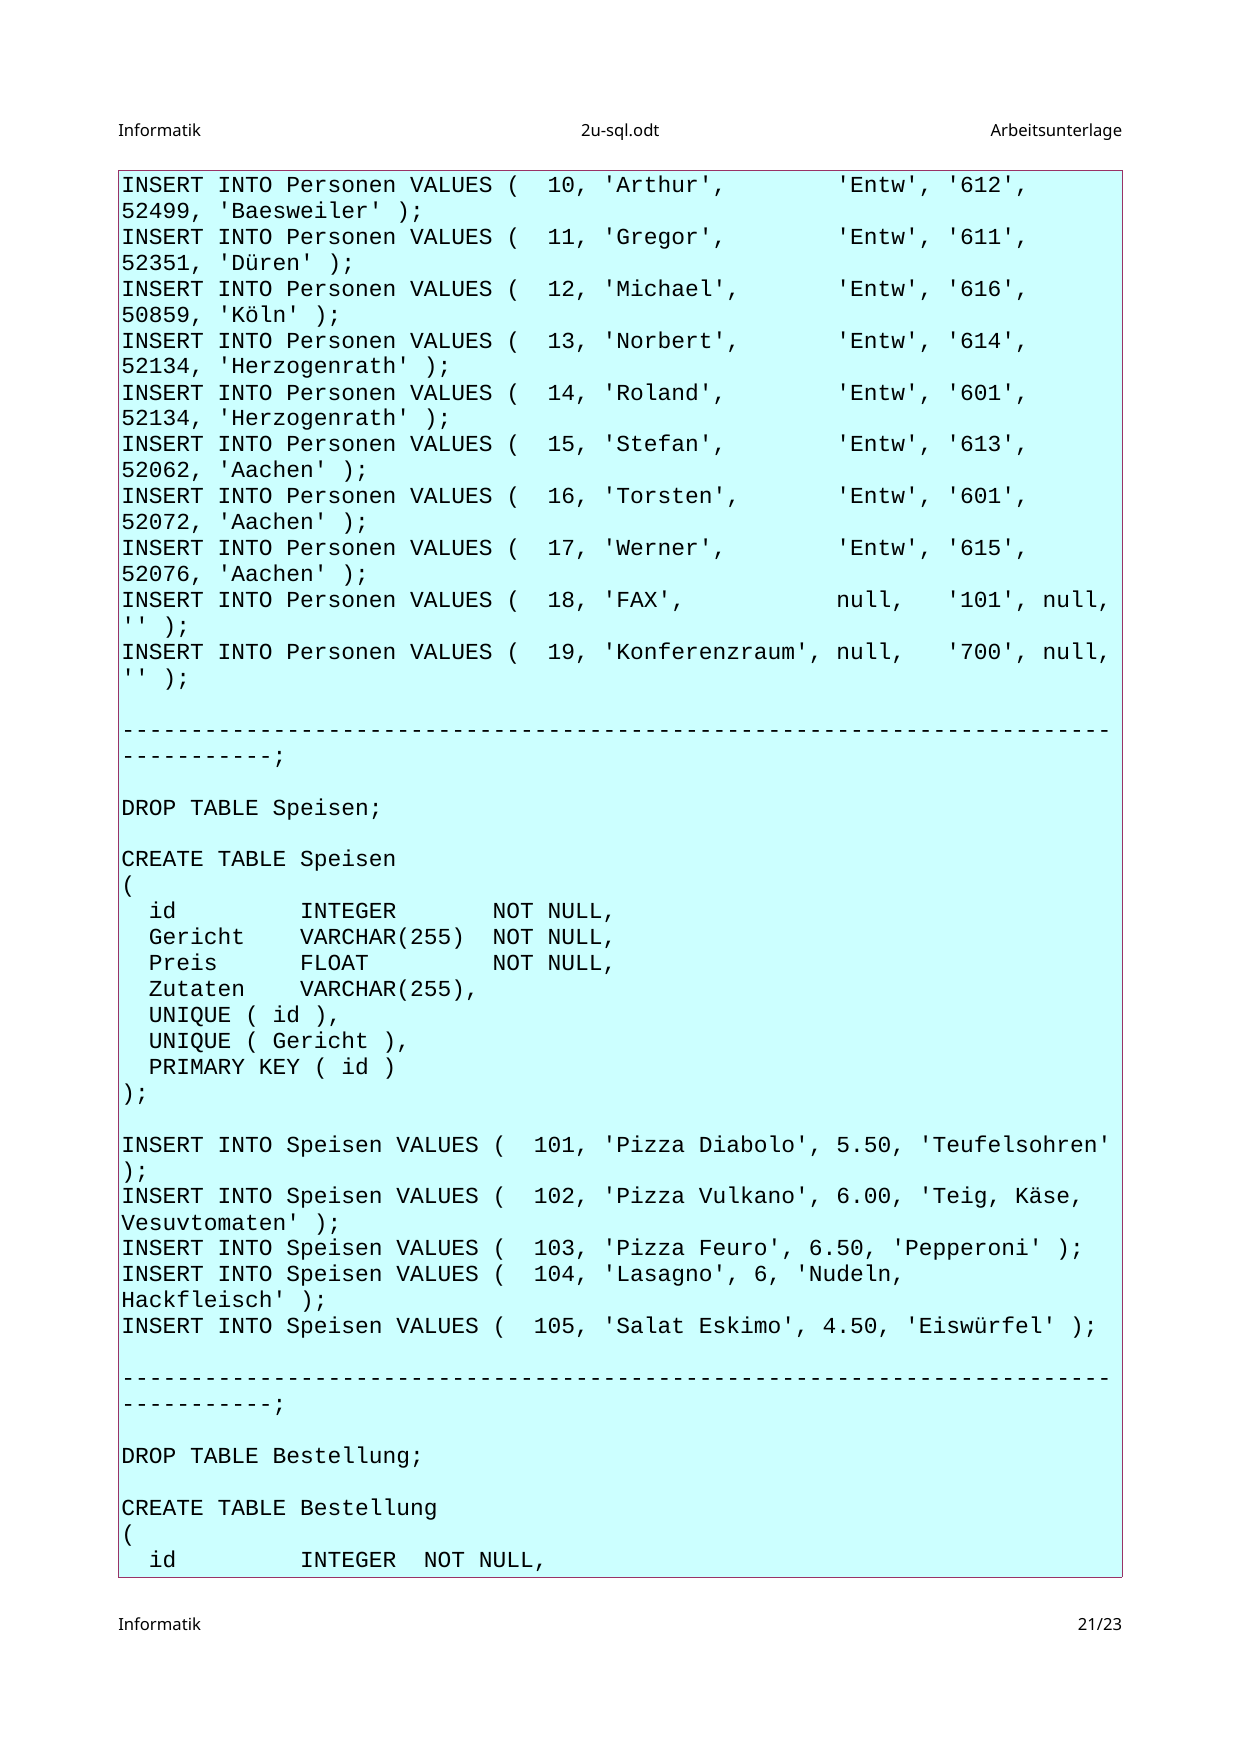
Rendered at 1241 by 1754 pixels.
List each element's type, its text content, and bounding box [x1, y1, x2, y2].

text -----------------------------------------------------------------------------------; [119, 715, 1122, 767]
text id INTEGER NOT NULL, [119, 897, 1122, 922]
text ( [119, 1519, 1122, 1545]
text UNIQUE ( id ), [119, 1000, 1122, 1026]
text INSERT INTO Speisen VALUES ( 103, 'Pizza Feuro', 6.50, 'Pepperoni' ); [119, 1234, 1122, 1260]
text ( [119, 871, 1122, 897]
text INSERT INTO Speisen VALUES ( 101, 'Pizza Diabolo', 5.50, 'Teufelsohren' ); [119, 1130, 1122, 1182]
text INSERT INTO Personen VALUES ( 18, 'FAX', null, '101', null, '' ); [119, 585, 1122, 637]
text INSERT INTO Personen VALUES ( 16, 'Torsten', 'Entw', '601', 52072, 'Aachen' ); [119, 482, 1122, 533]
text -----------------------------------------------------------------------------------; [119, 1363, 1122, 1415]
text INSERT INTO Personen VALUES ( 13, 'Norbert', 'Entw', '614', 52134, 'Herzogenrath' ); [119, 326, 1122, 378]
text INSERT INTO Speisen VALUES ( 102, 'Pizza Vulkano', 6.00, 'Teig, Käse, Vesuvtomaten' ); [119, 1182, 1122, 1234]
text UNIQUE ( Gericht ), [119, 1026, 1122, 1052]
text INSERT INTO Speisen VALUES ( 104, 'Lasagno', 6, 'Nudeln, Hackfleisch' ); [119, 1260, 1122, 1312]
text ); [119, 1078, 1122, 1104]
text INSERT INTO Personen VALUES ( 19, 'Konferenzraum', null, '700', null, '' ); [119, 637, 1122, 689]
text INSERT INTO Personen VALUES ( 15, 'Stefan', 'Entw', '613', 52062, 'Aachen' ); [119, 430, 1122, 482]
text INSERT INTO Personen VALUES ( 10, 'Arthur', 'Entw', '612', 52499, 'Baesweiler' ); [119, 171, 1122, 222]
text INSERT INTO Personen VALUES ( 12, 'Michael', 'Entw', '616', 50859, 'Köln' ); [119, 274, 1122, 326]
text DROP TABLE Bestellung; [119, 1441, 1122, 1467]
text DROP TABLE Speisen; [119, 793, 1122, 819]
text INSERT INTO Speisen VALUES ( 105, 'Salat Eskimo', 4.50, 'Eiswürfel' ); [119, 1312, 1122, 1337]
text PRIMARY KEY ( id ) [119, 1052, 1122, 1078]
text Preis FLOAT NOT NULL, [119, 948, 1122, 974]
text CREATE TABLE Speisen [119, 845, 1122, 871]
text Zutaten VARCHAR(255), [119, 974, 1122, 1000]
text INSERT INTO Personen VALUES ( 17, 'Werner', 'Entw', '615', 52076, 'Aachen' ); [119, 533, 1122, 585]
text id INTEGER NOT NULL, [119, 1545, 1122, 1577]
text INSERT INTO Personen VALUES ( 11, 'Gregor', 'Entw', '611', 52351, 'Düren' ); [119, 222, 1122, 274]
text CREATE TABLE Bestellung [119, 1493, 1122, 1519]
text INSERT INTO Personen VALUES ( 14, 'Roland', 'Entw', '601', 52134, 'Herzogenrath' ); [119, 378, 1122, 430]
text Gericht VARCHAR(255) NOT NULL, [119, 922, 1122, 948]
